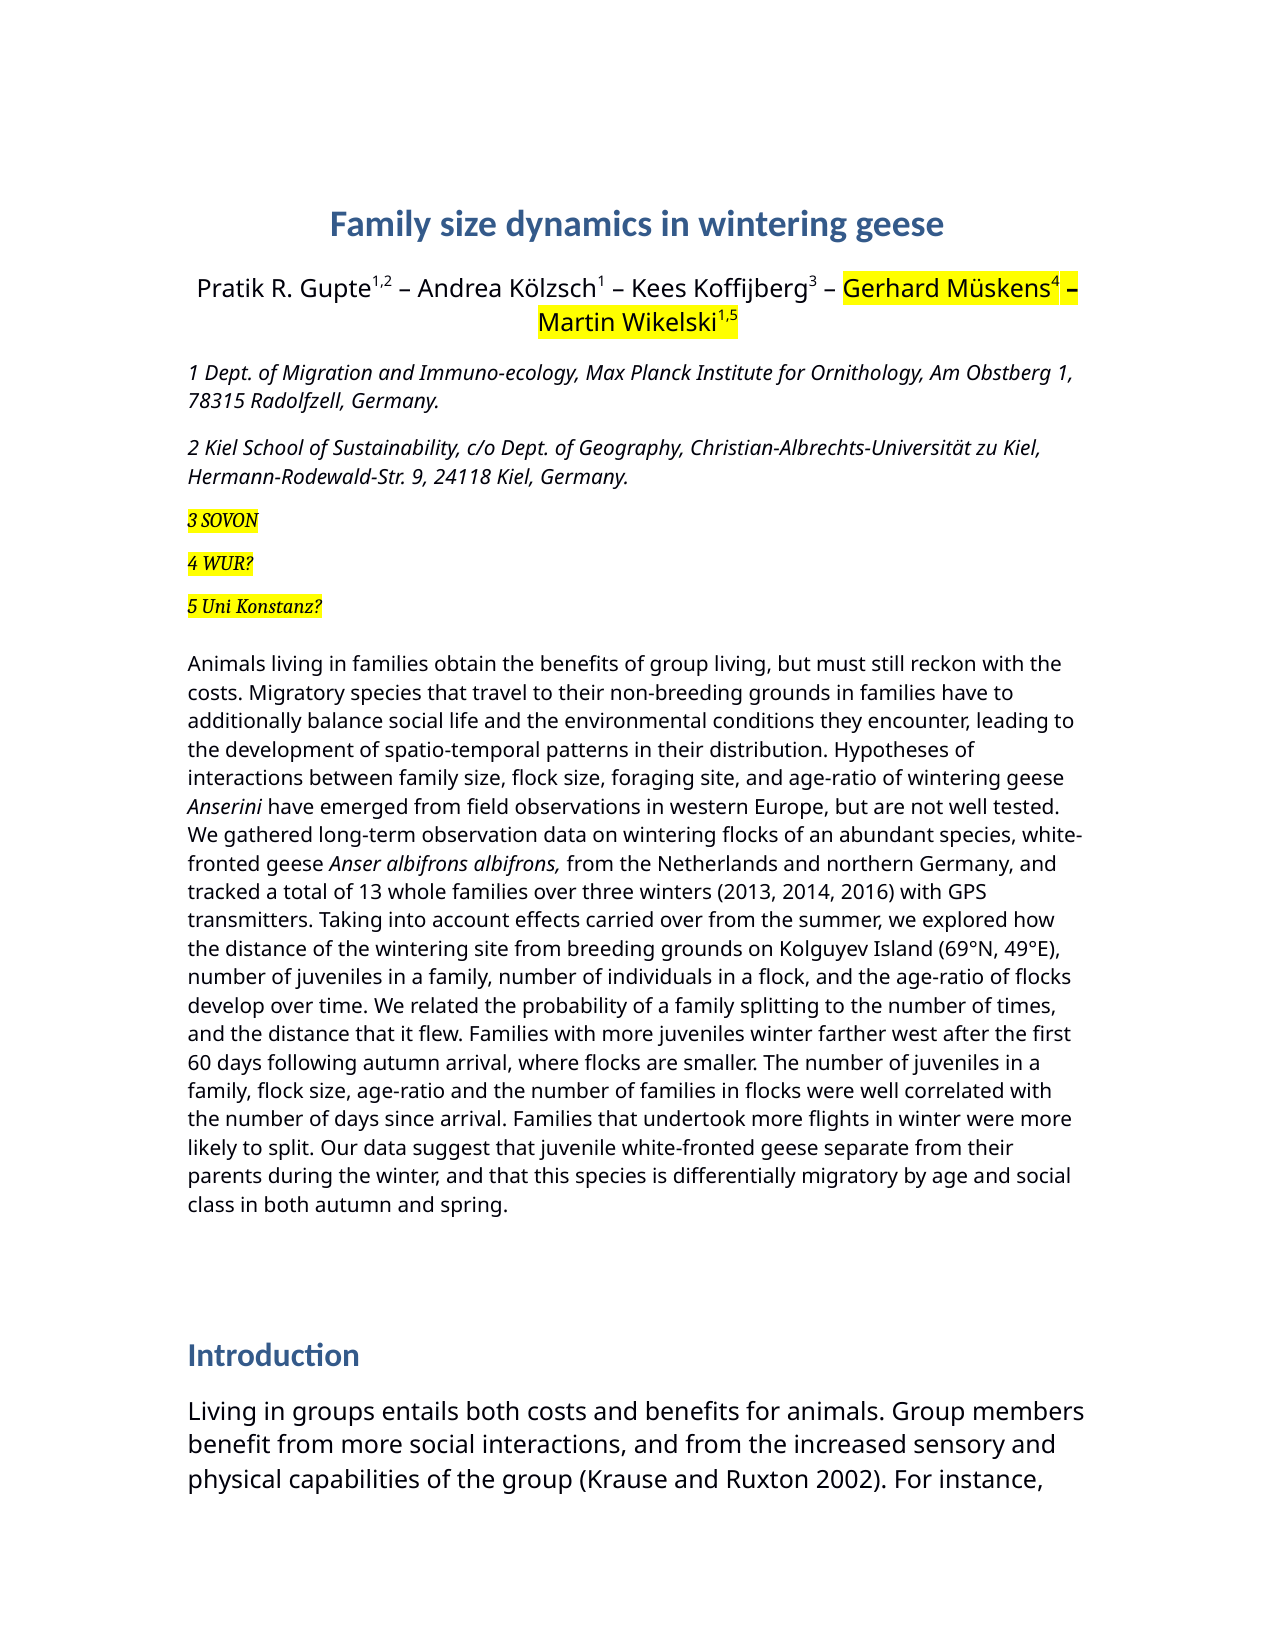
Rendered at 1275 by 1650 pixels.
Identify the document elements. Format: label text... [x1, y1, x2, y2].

text Living in groups entails both costs and benefits for animals. Group members benefit from more social interactions, and from the increased sensory and physical capabilities of the group (Krause and Ruxton 2002). For instance, [187, 1393, 1087, 1495]
text 5 Uni Konstanz? [187, 594, 1087, 618]
text Pratik R. Gupte1,2 – Andrea Kölzsch1 – Kees Koffijberg3 – Gerhard Müskens4 – Martin Wikelski1,5 [187, 271, 1087, 339]
text 3 SOVON [187, 509, 1087, 533]
title Family size dynamics in wintering geese [187, 200, 1087, 246]
text 2 Kiel School of Sustainability, c/o Dept. of Geography, Christian-Albrechts-Universität zu Kiel, Hermann-Rodewald-Str. 9, 24118 Kiel, Germany. [187, 433, 1087, 490]
text Animals living in families obtain the benefits of group living, but must still reckon with the costs. Migratory species that travel to their non-breeding grounds in families have to additionally balance social life and the environmental conditions they encounter, leading to the development of spatio-temporal patterns in their distribution. Hypotheses of interactions between family size, flock size, foraging site, and age-ratio of wintering geese Anserini have emerged from field observations in western Europe, but are not well tested. We gathered long-term observation data on wintering flocks of an abundant species, white-fronted geese Anser albifrons albifrons, from the Netherlands and northern Germany, and tracked a total of 13 whole families over three winters (2013, 2014, 2016) with GPS transmitters. Taking into account effects carried over from the summer, we explored how the distance of the wintering site from breeding grounds on Kolguyev Island (69°N, 49°E), number of juveniles in a family, number of individuals in a flock, and the age-ratio of flocks develop over time. We related the probability of a family splitting to the number of times, and the distance that it flew. Families with more juveniles winter farther west after the first 60 days following autumn arrival, where flocks are smaller. The number of juveniles in a family, flock size, age-ratio and the number of families in flocks were well correlated with the number of days since arrival. Families that undertook more flights in winter were more likely to split. Our data suggest that juvenile white-fronted geese separate from their parents during the winter, and that this species is differentially migratory by age and social class in both autumn and spring. [187, 649, 1087, 1218]
text 1 Dept. of Migration and Immuno-ecology, Max Planck Institute for Ornithology, Am Obstberg 1, 78315 Radolfzell, Germany. [187, 358, 1087, 414]
text 4 WUR? [187, 552, 1087, 576]
subtitle Introduction [187, 1334, 1087, 1374]
